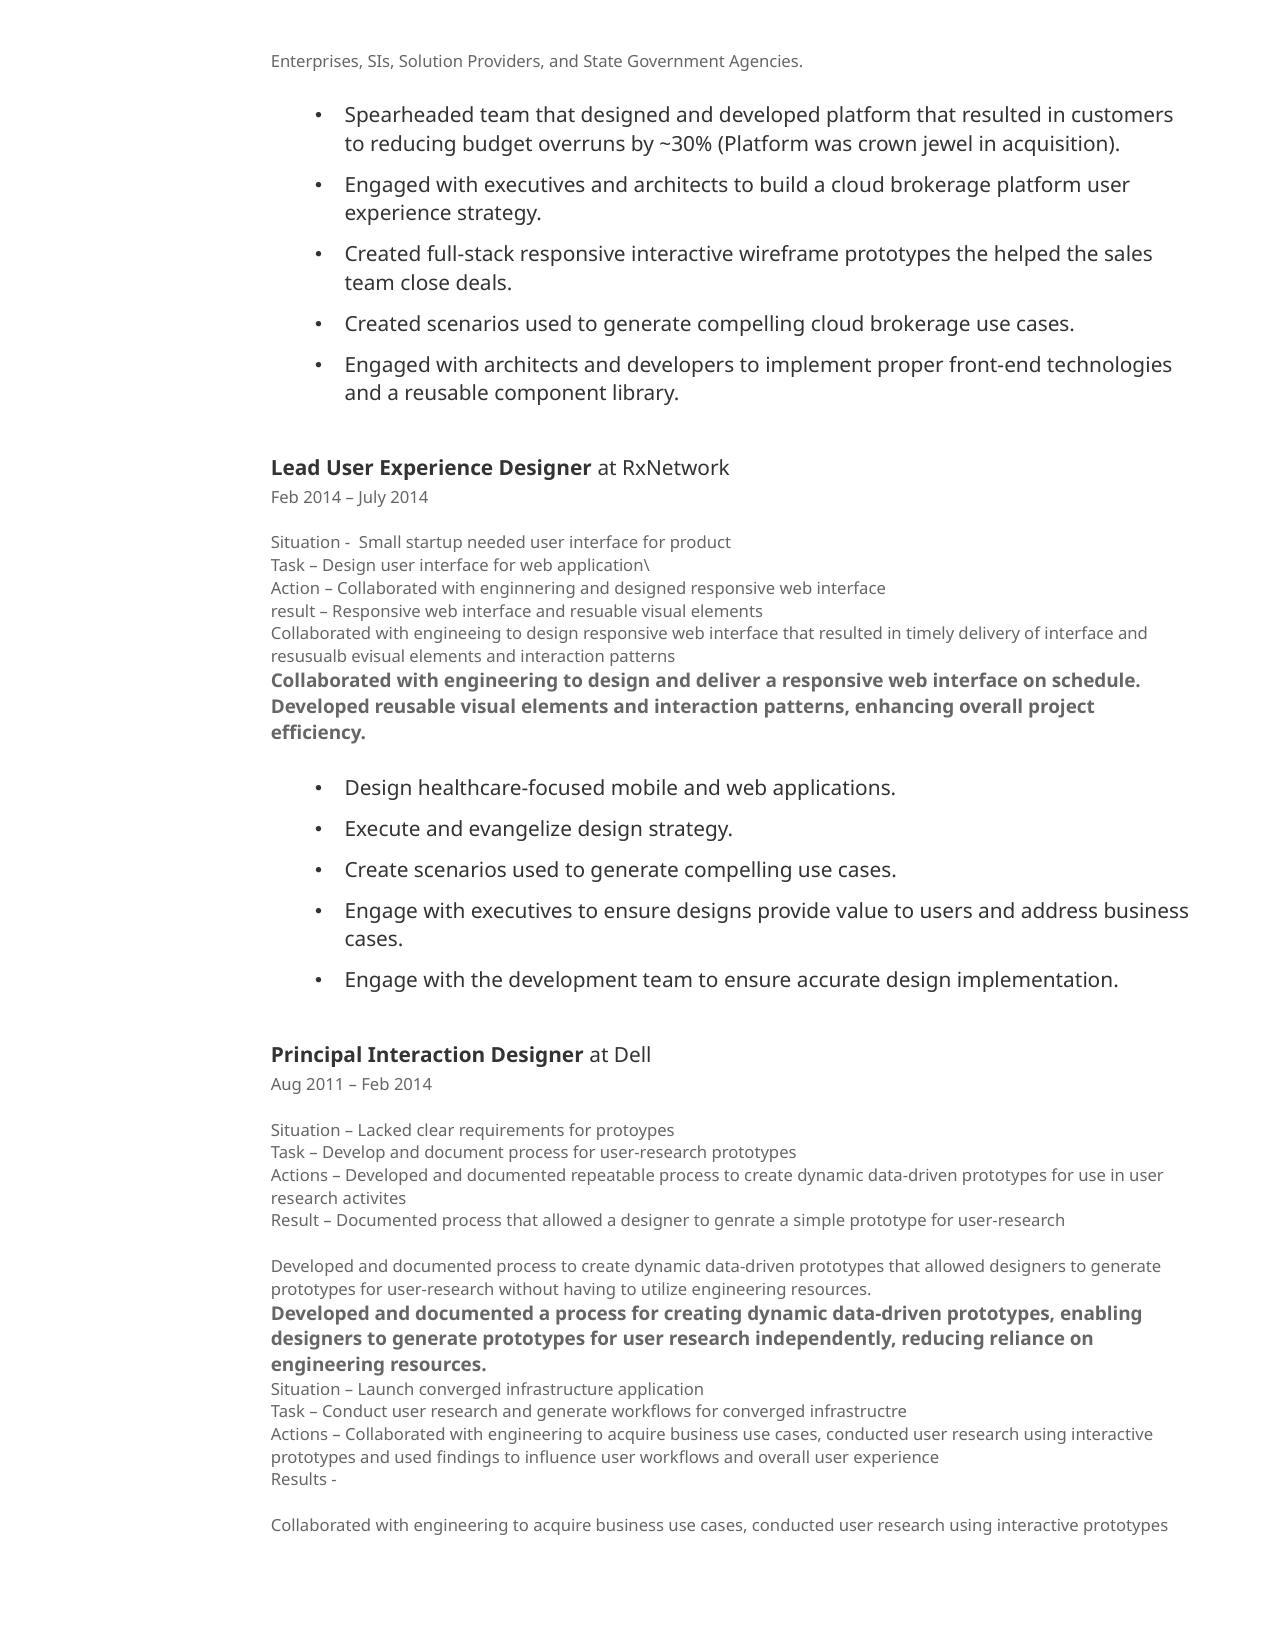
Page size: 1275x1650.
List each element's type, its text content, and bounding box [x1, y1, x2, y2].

table_header Austin, TX 202.271.5700 https://qbi11y.github.io/portfolio thompsonjamesquillan@gmail.com James Q. Thompson, Solutions Architect Aspiring Solutions Architect, seeking to leverage my skills and 12+ years of experience in UX design, development, and design thinking to drive strategic solutions for clients. Adept at collaborating with cross-functional teams and driving organizational efficiency. Eager to apply my user-centric approach and problem-solving skills to excel in a Solutions Architect role, guiding clients towards optimal solutions that marry trechnology with business objectives. Sr. Design Technologist at IBM Sep 2019 – May 2023 developed prototypes that were used to gather user feedback developed component playground that accelerated adoption developed utiltity that allowed devs to place predictive models in prototypes wiouth knowledge of ML within 10 mins developed interactive SVG Collaborated with designers to develop React prototypes resulting in reduced time to market due to clearer feedback gathered from interactive prototypes Collaborated with a cross-functional team to develop React prototypes, leading to a reduction in time to market through improved feedback gathered from interactive prototypes. Spearheaded development of interactive component playground built in React to bring the component library to life resulting in an adoption increase of 30% Led the development of an interactive component playground in React, driving a 30% increase in adoption of the component library. Pioneered automation method to allow front-end developers to inject predictive AI/ML models into prototypes in less than 10 mins allowing teams to get more engagement and funding from leadership. Pioneered an automation method enabling front-end developers to seamlessly integrate predictive AI/ML models into prototypes in under 10 minutes. This led to increased engagement and funding from leadership. Led the development and deployment of a responsive website with dynamic animated SVG that visualized the growth of the converged pattern library while navigating unclear requirements and short deadline resutling in assets being delivered ahead of schedule allowing cross-functional teams to promply visualize the growth of the converged pattern library Led the development and deployment of a responsive website featuring dynamic animated SVG, effectively visualizing the growth of the converged pattern library. Navigated unclear requirements and met a short deadline, resulting in the early delivery of assets. This allowed cross-functional teams to visualize the expansion of the converged pattern library at a glance. Situation – converge multiple pattern libraries under one umbrella on a short deadline and unclear requirements Task – Developed animated SVG and deployed site Action – Educated myself on animating SVGs and led the development of animated SVG that dynamically visualized the growth of the library and deployed the SVG to production Result – Delivered responsive web deployment ahead of schedule that allowed leadership to promptly see the growth of the pattern library Situation - Designers needed prototypes to capture user feedback Task - Developed React prototypes Action - Worked with design team to determine most valuable features to include in prototypes Result – Designers were able to receive clearer feedback from users reducing time to market by eliminating the need to go back to users as with static paper prototypes Situation – Our design system wasn't being well-received therefore adoption was low Task – Bring life to the component library Action – Spearheaded developmenr of component playground that allowed designers and developers ability to see how components interacted with each other in real-time. Result – Design component library adoption increased ~50% Situation – There was a constant ask for more AI/ML in products Task – Figure out how to help FEDs include Ai/ML in prototypes Action – Pioneered method to allow FEDs to inject ML models into prototypes in less than 10 mins by developing a utilitiy that generated a predictive model based on structed data input. Result – FEDs began using utility to inject predictive models into prototypes leading to more engagement and funding from leadership. Collaborated with design and engineering executives leading to the identification and implementation of 3 product opportunities that helped drive AI further into IBM products. Orchestrated the configuration of cloud resources for the deployment of web applications, simultaneously elevating DevOps proficiency. Contributed to and sustained an internal design system, showcasing a multifaceted skill set that seamlessly blends UX design with technological acumen. Wire framed and coded React prototypes to communicate designs to users and executive leadership that led to focused initiatives, funding and resources. Pioneered and executed transformative initiatives to automate internal design processes, empowering developers and designers to effortlessly integrate predictive AI/ML models into prototypes within a swift 10-minute timeframe. Achieved a 100% accuracy rate in guaranteeing the real-time relevance of design assets. Lead UX Designer at IBM Nov 2016 – Sep 2019 used design thinking to redesign vm purchase and configuration flow Situation – VM configuration and subscription flow needed to be redesigned for the transition to IBM Cloud Task – Redesign the VM configuration and subscription flows Action – Used design thinking methodology, knowledge of the cloud space and user research data to redesign the VM configuration and subscription workflows Result – Conversion rates increased ~20% Used design thinking methodology, knowledge of cloud space and user research data to redesign the VM configuration and subscription workflows resukting in a ~25 increase in conversion rates Utilized design thinking methodology, cloud space expertise, and insights from user research data to revamp VM configuration and subscription workflows. Achieved a significant ~25% increase in conversion rates. streamlined the process to getting prototypes host for designers. Situation – Designers were facing delays getting prototypes hosted due to a reliance on engineering Task – Define a process to efficiently host prototypes without involving engineering Action – Learned about devops to understand how to deploy prototypes to IBM Cloud, created and documented processes that would allow designers to host theiir prototypes Results – Designers were able to host prototypes in the IBM Cloud in less than an hour and without involving engineering reducing time to deployment by days Defined a design organization process to allow designers to host interactive prototypes on IBM Cloud resutling in a reduction in hosting delays from days and weeks to hours as there was no loinger a reliance on engineering Established a streamlined design organization process enabling designers to independently host interactive prototypes on IBM Cloud. Reduced hosting delays from days and weeks to hours by eliminating reliance on engineering. Situation – Designers were frequently presenting designs that had out of date design components Task – Define a solution that would keep designers up to date Action – Designed and developed easy to install CLI utllity that updated library components when a designer logged into machine. Results – Drastic reduction in designers presenting out of date components leading to more organizational design alignment Designed and developed CLI utility that kept designers aligned with the latest library components resulting in organizational design aligment Designed and developed a CLI utility to ensure continuous alignment of designers with the latest library components, contributing to organizational design alignment. Increased organizational efficiency by developing a utility that ensured designers stay sycned with most recent version of design system Lead design effort to redesign VM purchase and configuration workflow, leading to ~20% increase in conversion rates. Used React prototypes to enhance and communicate designs to engineering team resulting in reduction in development time by weeks. Utilizing my expertise in configuring and deploying IBM Cloud resources, I successfully streamlined the hosting process for numerous prototypes, catering to clients and executives.C This resulted in accelerated project timelines without imposing any strain on engineering resources. Identifying the challenge of designers grappling with outdated design components, I initiated the developed of a CLI utility. This tool guaranteed designers access to the latest design components, preventing disruptions in presentations caused by outdated elements. The result: sustained focus on the task at hand, ensuring seamless collaboration and optimal user experiences. Facilitated design thinking workshops that helped design teams understand the problem space and develop user personas. Design Manager at Gravitant Aug 2014-Nov 2016 Situation – Engineering led start up needed a modern UX to enhance product offering Task – Lead and grow the design team with a focus on enhancing user experience Action – Educated leadership on importance of design process and modern web technologies, Conceptualized user exerienced strategy and managed design resources to implement Result – Secured $500k in funding to build out modern user experience; Modern UX which led to 30% increase in adoption and acquistion by IBM Conceptualized user experience strategy and managed resources to execute the strategy which led to a 30% increase in adoption and acquisition by IBM Developed a user experience strategy and efficiently managed resources to execute the plan, resulting in a notable 30% increase in adoption and the subsequent acquisition by IBM. Educated leadership on design process and modern web technologies resulting in securing $500k in funding to build out modern user experience Educated leadership on the design process and modern web technologies, resulting in the successful securing of $500k in funding for the development of a modern user experience. Situation – Cloud brokerage platform needed a modern user interface Task – Redesign user interface to use modern web tecnologies to allow for responsive web application Action – Collaborated with cross functional teams to lead the design effort to redesign cloud brokerage plaform to have modern visuals and use modern web technologies. Result – Modern responsive web application Collaborated with cross functional teams to lead design effort to redesign the enterprise class cloud brokerage platform to use modern web technologies and modern visuals to deliver a responsive web experience that was a part of successful acquisition by IBM Collaborated with cross-functional teams to lead the redesign of the enterprise-class cloud brokerage platform, incorporating modern web technologies and visuals. Contributed to the creation of a responsive web experience integral to the successful acquisition by IBM. Situation – Proprietary backend needed a user interface in order to be brought to market Task – Design a user interface with a delightful user experience Action – Armed with user data, led team of 5 designers and several engineers to design and implement user experience for application. Resutls – Delivered application ontime and under budget allowing product to be brough to market on schedule lbeing a part of the successful acquisition by IBM Led team of 5 designers and several engineers to design and implement user experience for large scale enterrpise application that was delivered on time and under budget allowing product to be brough to market on schedule and being a part of successful acquisition by IBM Led a team of 5 designers and multiple engineers in designing and implementing the user experience for a large-scale enterprise application. Successfully delivered the project on time and under budget, contributing to the product being brought to market on schedule and playing a vital role in the successful acquisition by IBM. Situation – Current product's user interface was outdated Task – Update the product with modern visuals Action – Led team of 3 designers to create modern design language to be applied to product to modernize the user interface Result – Modernized user interface and a first version of a design language Led team of 3designers to create modern design language that was applied to productt offering modernizing the user interface and generating the first version of a design language Led a team of 3 designers to develop a modern design language, which was implemented in product offerings, modernizing the user interface and creating the initial version of a design language. Built and delivered two Enterprise class products to the market that focused on Enterprise transformation to a Hybrid IT as a Service model. Steered the company and the product from initial stages through Series A and B funding, and successful acquisition by IBM. Worked with several early adopter transformational customers across Large Enterprises, SIs, Solution Providers, and State Government Agencies. Spearheaded team that designed and developed platform that resulted in customers to reducing budget overruns by ~30% (Platform was crown jewel in acquisition). Engaged with executives and architects to build a cloud brokerage platform user experience strategy. Created full-stack responsive interactive wireframe prototypes the helped the sales team close deals. Created scenarios used to generate compelling cloud brokerage use cases. Engaged with architects and developers to implement proper front-end technologies and a reusable component library. Lead User Experience Designer at RxNetwork Feb 2014 – July 2014 Situation - Small startup needed user interface for product Task – Design user interface for web application\ Action – Collaborated with enginnering and designed responsive web interface result – Responsive web interface and resuable visual elements Collaborated with engineeing to design responsive web interface that resulted in timely delivery of interface and resusualb evisual elements and interaction patterns Collaborated with engineering to design and deliver a responsive web interface on schedule. Developed reusable visual elements and interaction patterns, enhancing overall project efficiency. Design healthcare-focused mobile and web applications. Execute and evangelize design strategy. Create scenarios used to generate compelling use cases. Engage with executives to ensure designs provide value to users and address business cases. Engage with the development team to ensure accurate design implementation. Principal Interaction Designer at Dell Aug 2011 – Feb 2014 Situation – Lacked clear requirements for protoypes Task – Develop and document process for user-research prototypes Actions – Developed and documented repeatable process to create dynamic data-driven prototypes for use in user research activites Result – Documented process that allowed a designer to genrate a simple prototype for user-research Developed and documented process to create dynamic data-driven prototypes that allowed designers to generate prototypes for user-research without having to utilize engineering resources. Developed and documented a process for creating dynamic data-driven prototypes, enabling designers to generate prototypes for user research independently, reducing reliance on engineering resources. Situation – Launch converged infrastructure application Task – Conduct user research and generate workflows for converged infrastructre Actions – Collaborated with engineering to acquire business use cases, conducted user research using interactive prototypes and used findings to influence user workflows and overall user experience Results - Collaborated with engineering to acquire business use cases, conducted user research using interactive prototypes and used findings to influence user workflows and overall user experience that lead to successful product launch on schedule Collaborated with engineering to obtain business use cases, conducted user research using interactive prototypes, and leveraged findings to enhance user workflows and overall user experience. Contributed to the successful on-schedule launch of the product. Designed compelling user interfaces for converged infrastructure management software. Created functional prototypes, wireframes, click-throughs, and mockups. Participated in user research efforts to gain a better understanding of users to ensure the delivery of optimal user experience. Engaged with Marketing and Engineering to translate business needs into product features. Built relationships with stakeholders outside of the design group to ensure user feedback is applied to the product offerings. User Experience Manager at HP Jun 2008 – Aug 2011 Situation – Create a better experience for enterprise server management Task – Understand current server management environment find opportunities to improve user experience Action – Collaborated with various engineering groups to understand the enterprise server management landscape and mangaged design resources to develop proof of concept Result - Proof of concepts were effective in convincing leadership to inverst $250k to investigate deeper. Collaborated with various engineering groups to understand the enterprise server management landscape to understand areas to enhance the user experience and built proof of concepts that were used to convince leadership to invest $250k for more robust proof of concecpt. Larger proof of concept lead to underpinnings of what is now HPOne Collaborated with diverse engineering groups to assess and enhance the enterprise server management landscape. Developed proof of concepts, securing a $250k investment for an expanded initiative that laid the foundation for HPOne. Defined and managed overall user experience strategy for enterprise & SMB software applications. Created user scenarios functional prototypes, wireframes, click-throughs, and mockups. Initiated and participated in contextual customer research to assist in gathering requirements and use cases. Led design efforts and managed tactical user interface work for enterprise touchscreen displays. Effectively managed budgets ranging from $75k - $750k and large-scale projects (5-7 person teams). Bachelor of Environmental Design in Architecture, North Carolina State University Bachelor of Environmental Design in Architecture, North Carolina State University Data Engineering w/ SQL and AWS University of Texas at Austin Data Analytics Certification Makersquare Front-End Development Cradle for portable server monitor A physical housing for a digital server offering [271, 50, 1190, 1536]
table_header [51, 50, 271, 1536]
